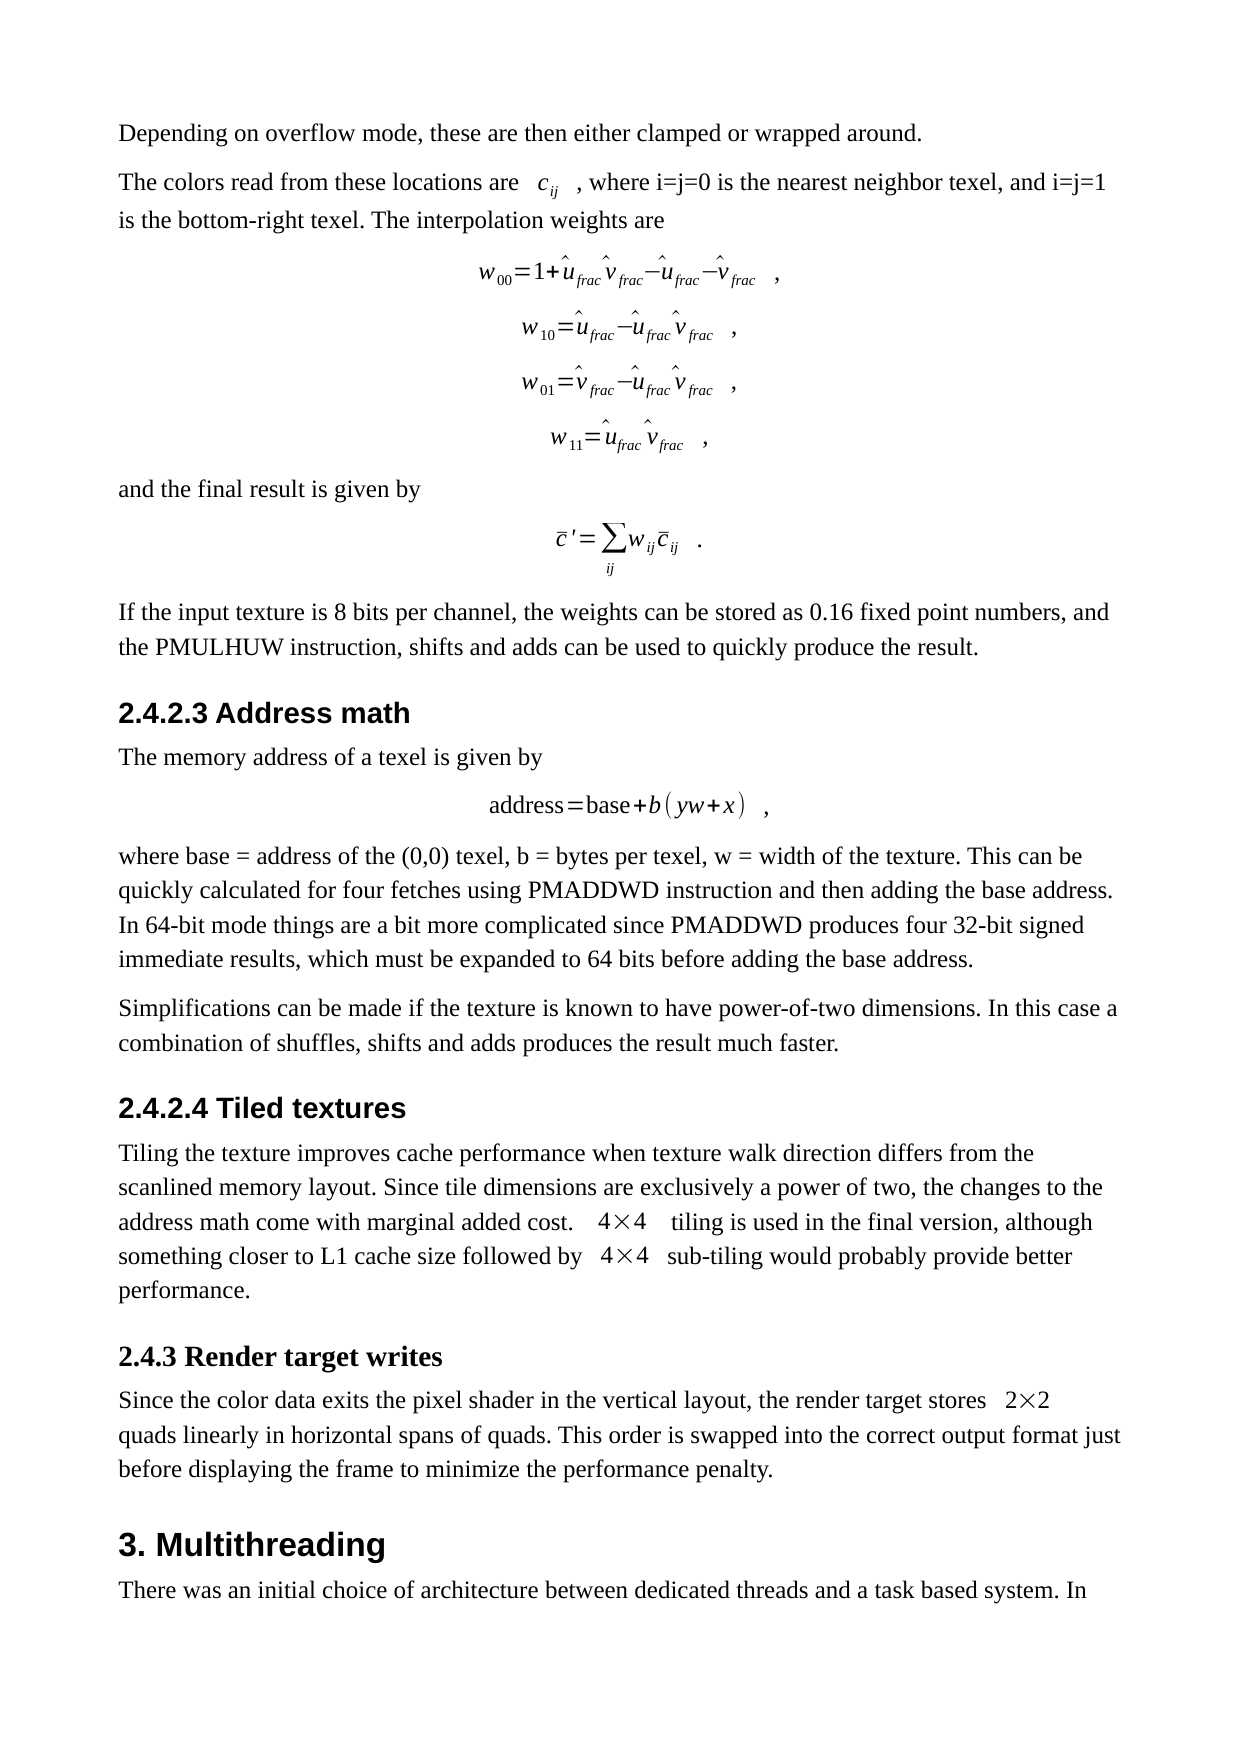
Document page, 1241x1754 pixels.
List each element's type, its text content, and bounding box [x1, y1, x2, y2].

text and the final result is given by [118, 474, 1122, 503]
text In the case of linear interpolation we also fetch . Depending on overflow mode, these are then either clamped or wrapped around. [118, 118, 1122, 147]
text where base = address of the (0,0) texel, b = bytes per texel, w = width of the texture. This can be quickly calculated for four fetches using PMADDWD instruction and then adding the base address. In 64-bit mode things are a bit more complicated since PMADDWD produces four 32-bit signed immediate results, which must be expanded to 64 bits before adding the base address. [118, 841, 1122, 973]
subtitle 2.4.2.4 Tiled textures [118, 1091, 1122, 1125]
text , [118, 419, 1122, 454]
text The colors read from these locations are, where i=j=0 is the nearest neighbor texel, and i=j=1 is the bottom-right texel. The interpolation weights are [118, 167, 1122, 234]
text Tiling the texture improves cache performance when texture walk direction differs from the scanlined memory layout. Since tile dimensions are exclusively a power of two, the changes to the address math come with marginal added cost. tiling is used in the final version, although something closer to L1 cache size followed bysub-tiling would probably provide better performance. [118, 1138, 1122, 1304]
subtitle 2.4.3 Render target writes [118, 1339, 1122, 1373]
text If the input texture is 8 bits per channel, the weights can be stored as 0.16 fixed point numbers, and the PMULHUW instruction, shifts and adds can be used to quickly produce the result. [118, 597, 1122, 661]
text , [118, 791, 1122, 821]
text , [118, 254, 1122, 289]
subtitle 3. Multithreading [118, 1524, 1122, 1563]
text The memory address of a texel is given by [118, 742, 1122, 771]
text , [118, 309, 1122, 344]
text There was an initial choice of architecture between dedicated threads and a task based system. In [118, 1576, 1122, 1604]
text Simplifications can be made if the texture is known to have power-of-two dimensions. In this case a combination of shuffles, shifts and adds produces the result much faster. [118, 993, 1122, 1057]
subtitle 2.4.2.3 Address math [118, 696, 1122, 729]
text , [118, 364, 1122, 399]
text . [118, 523, 1122, 577]
text Since the color data exits the pixel shader in the vertical layout, the render target storesquads linearly in horizontal spans of quads. This order is swapped into the correct output format just before displaying the frame to minimize the performance penalty. [118, 1386, 1122, 1483]
